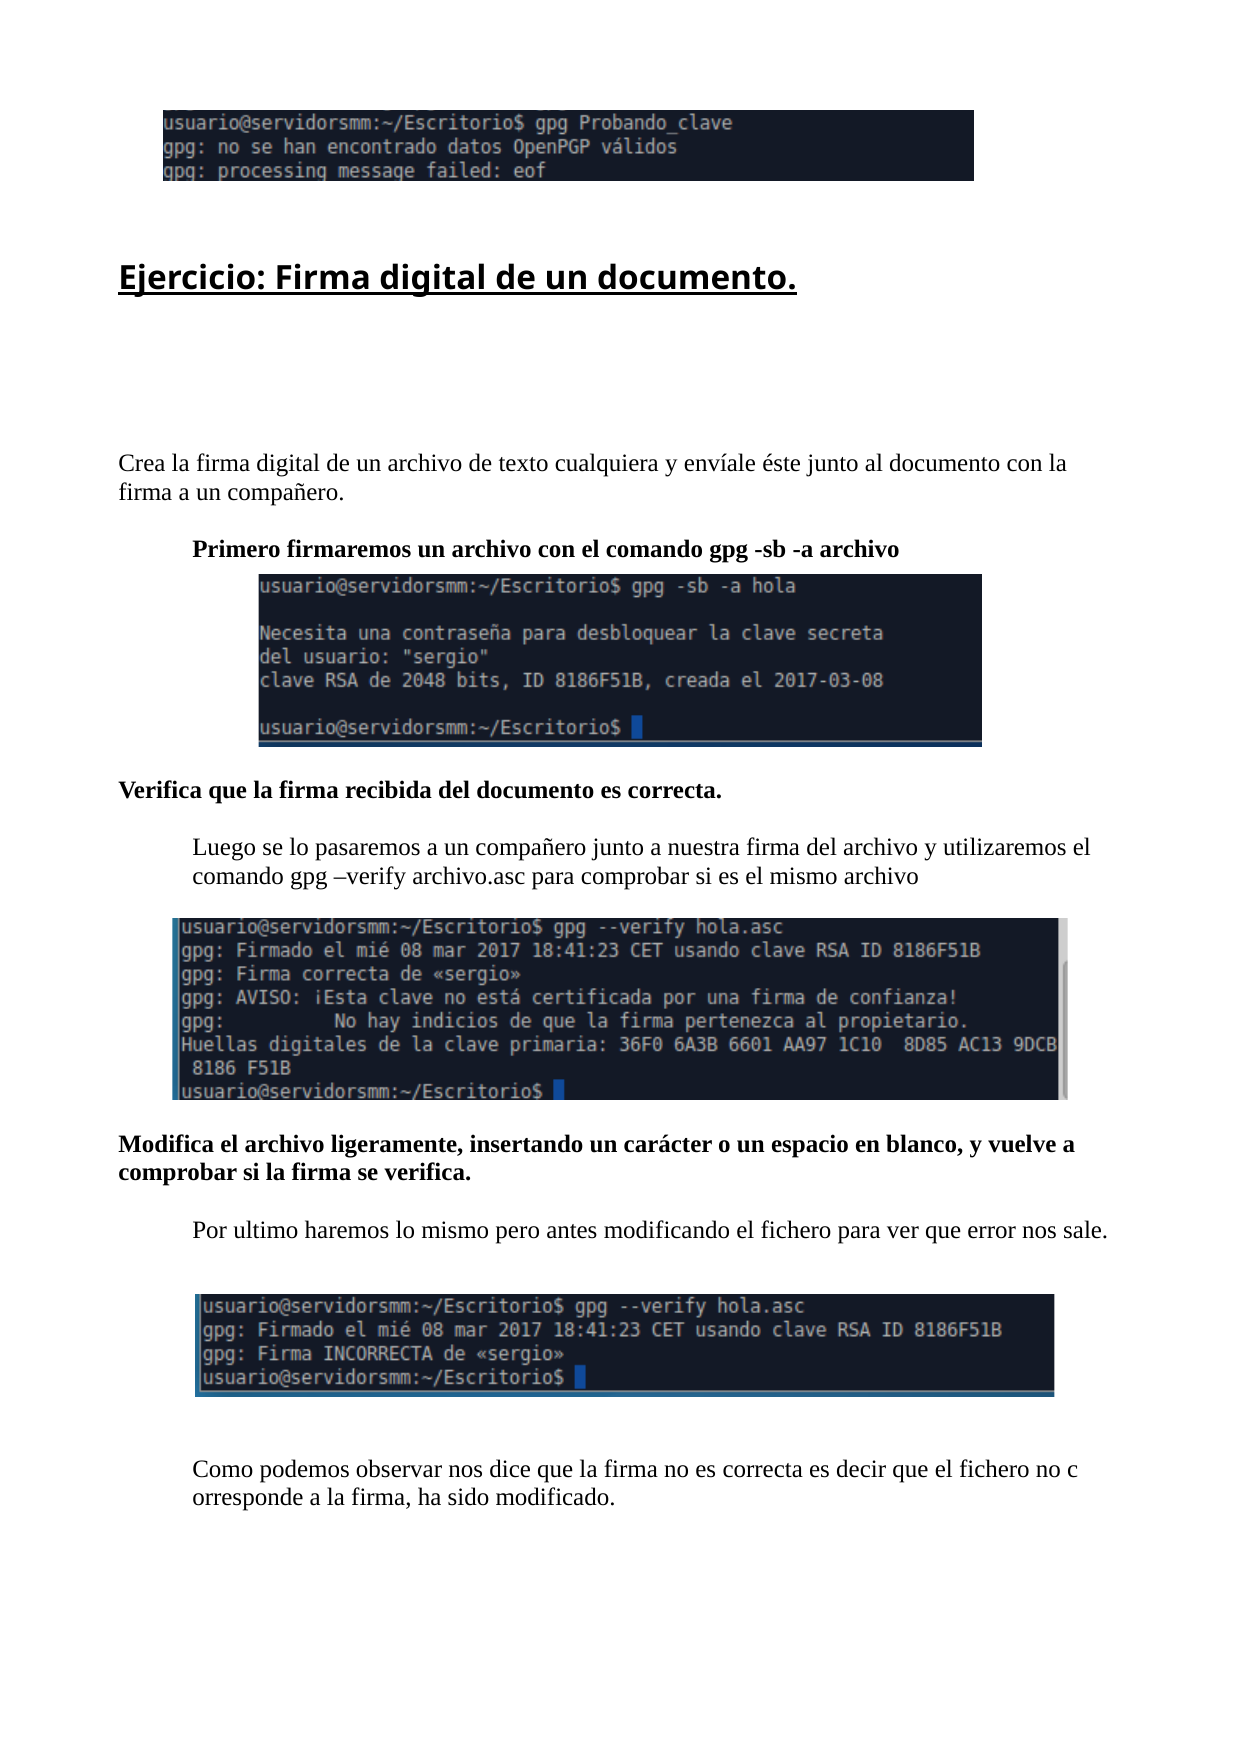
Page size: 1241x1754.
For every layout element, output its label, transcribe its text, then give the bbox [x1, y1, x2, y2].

text Por ultimo haremos lo mismo pero antes modificando el fichero para ver que error nos sale. [118, 1215, 1122, 1244]
picture [163, 110, 974, 181]
picture [258, 574, 982, 747]
picture [172, 918, 1068, 1100]
text Primero firmaremos un archivo con el comando gpg -sb -a archivo [118, 534, 1122, 563]
picture [195, 1294, 1055, 1397]
text Verifica que la firma recibida del documento es correcta. [118, 775, 1122, 804]
text Modifica el archivo ligeramente, insertando un carácter o un espacio en blanco, y vuelve a comprobar si la firma se verifica. [118, 1129, 1122, 1186]
text Crea la firma digital de un archivo de texto cualquiera y envíale éste junto al documento con la firma a un compañero. [118, 448, 1122, 506]
text Luego se lo pasaremos a un compañero junto a nuestra firma del archivo y utilizaremos el comando gpg –verify archivo.asc para comprobar si es el mismo archivo [118, 832, 1122, 890]
text Como podemos observar nos dice que la firma no es correcta es decir que el fichero no c orresponde a la firma, ha sido modificado. [118, 1454, 1122, 1511]
subtitle Ejercicio: Firma digital de un documento. [118, 254, 1122, 299]
